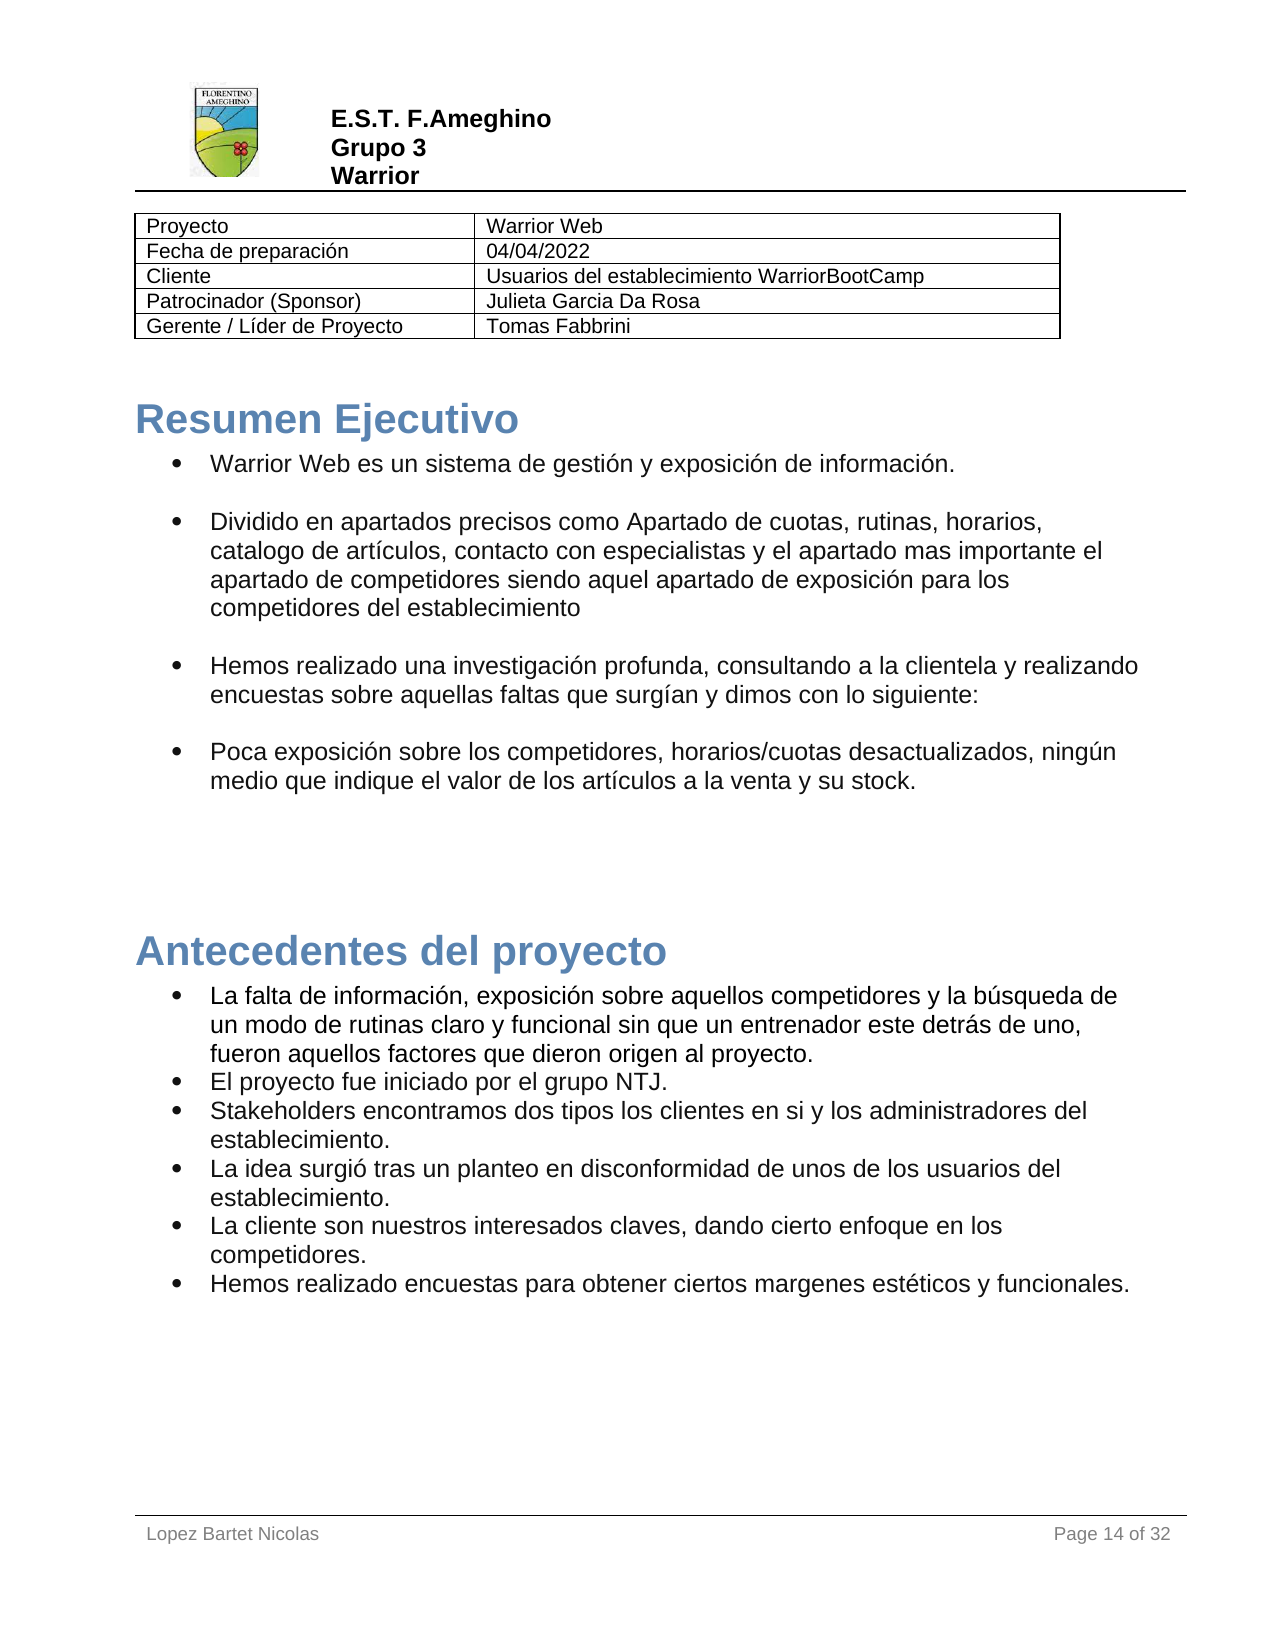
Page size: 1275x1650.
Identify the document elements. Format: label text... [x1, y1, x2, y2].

table_cell Julieta Garcia Da Rosa [475, 289, 1059, 313]
table_cell 04/04/2022 [475, 239, 1059, 263]
list La cliente son nuestros interesados claves, dando cierto enfoque en los competidores. [172, 1211, 1140, 1269]
list La idea surgió tras un planteo en disconformidad de unos de los usuarios del establecimiento. [172, 1154, 1140, 1211]
table_cell Cliente [136, 264, 474, 288]
table_cell Proyecto [136, 214, 474, 238]
table_cell Gerente / Líder de Proyecto [136, 314, 474, 338]
list Warrior Web es un sistema de gestión y exposición de información. [172, 449, 1140, 478]
picture [189, 82, 260, 177]
list Poca exposición sobre los competidores, horarios/cuotas desactualizados, ningún medio que indique el valor de los artículos a la venta y su stock. [172, 737, 1140, 795]
table_cell Patrocinador (Sponsor) [136, 289, 474, 313]
list Dividido en apartados precisos como Apartado de cuotas, rutinas, horarios, catalogo de artículos, contacto con especialistas y el apartado mas importante el apartado de competidores siendo aquel apartado de exposición para los competidores del establecimiento [172, 507, 1140, 622]
list La falta de información, exposición sobre aquellos competidores y la búsqueda de un modo de rutinas claro y funcional sin que un entrenador este detrás de uno, fueron aquellos factores que dieron origen al proyecto. [172, 981, 1140, 1067]
table_cell Tomas Fabbrini [475, 314, 1059, 338]
subtitle Antecedentes del proyecto [135, 926, 1140, 974]
table_cell Warrior Web [475, 214, 1059, 238]
list El proyecto fue iniciado por el grupo NTJ. [172, 1067, 1140, 1096]
subtitle Resumen Ejecutivo [135, 394, 1140, 442]
table_cell Usuarios del establecimiento WarriorBootCamp [475, 264, 1059, 288]
list Hemos realizado una investigación profunda, consultando a la clientela y realizando encuestas sobre aquellas faltas que surgían y dimos con lo siguiente: [172, 651, 1140, 708]
list Hemos realizado encuestas para obtener ciertos margenes estéticos y funcionales. [172, 1269, 1140, 1298]
list Stakeholders encontramos dos tipos los clientes en si y los administradores del establecimiento. [172, 1096, 1140, 1154]
table_cell Fecha de preparación [136, 239, 474, 263]
